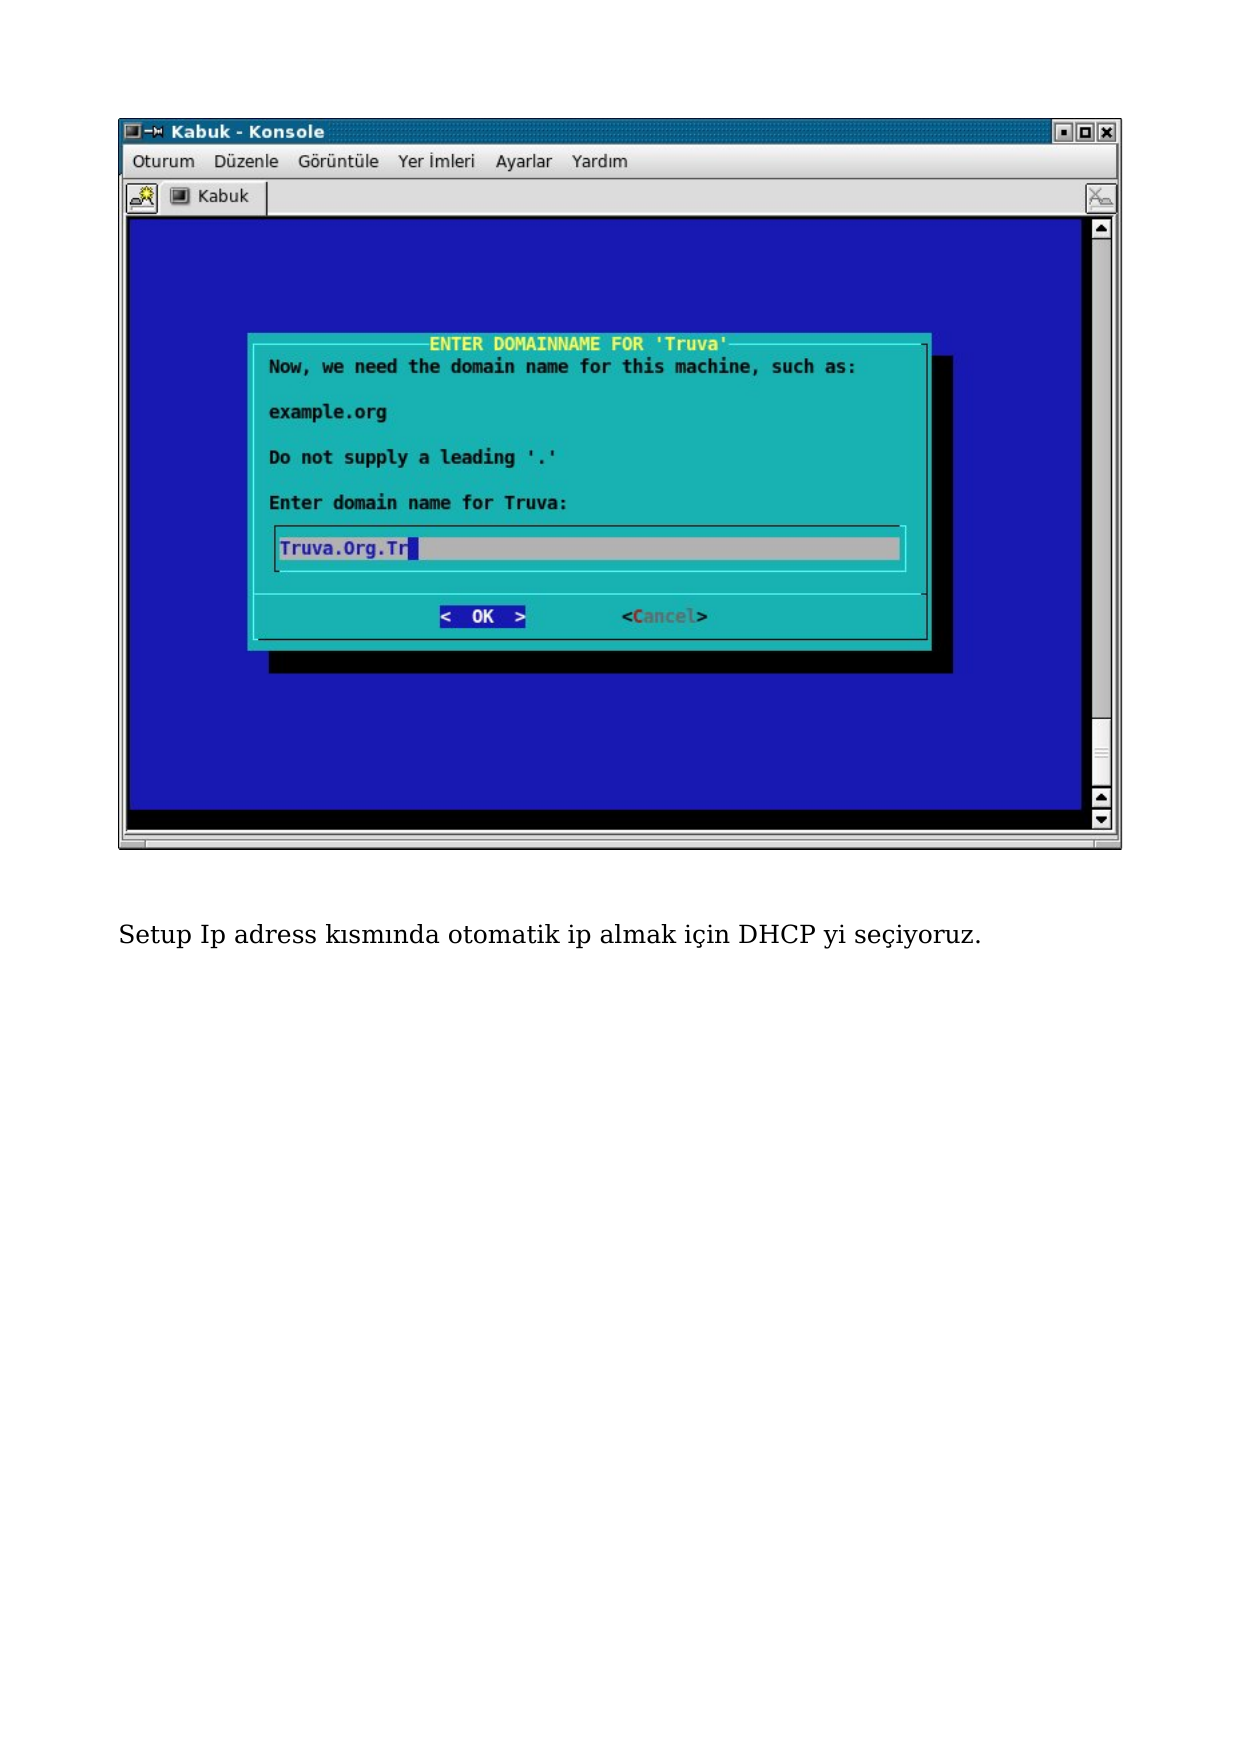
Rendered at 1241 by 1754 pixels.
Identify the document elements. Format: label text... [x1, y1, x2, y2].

text Setup Ip adress kısmında otomatik ip almak için DHCP yi seçiyoruz. [118, 891, 1122, 950]
picture [118, 118, 1123, 850]
